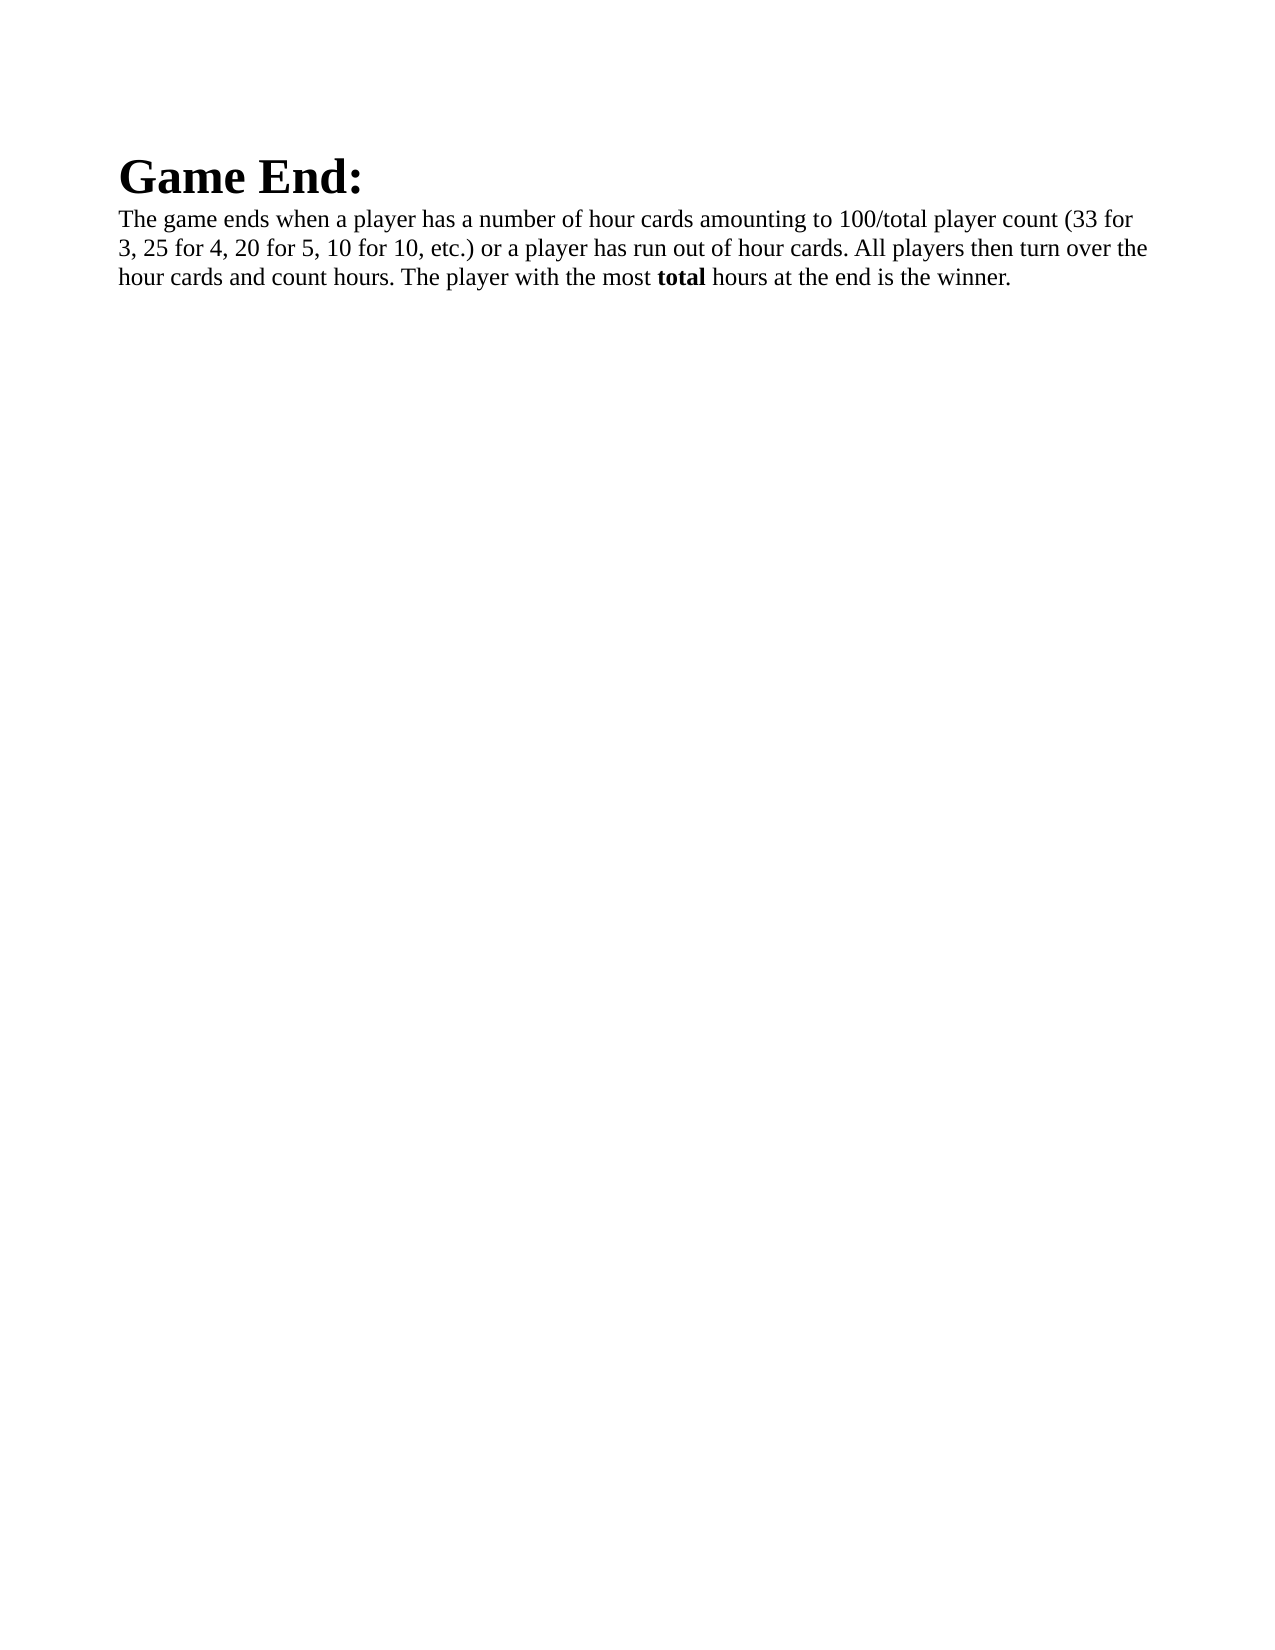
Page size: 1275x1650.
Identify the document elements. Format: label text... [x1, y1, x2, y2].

text Game End: [118, 147, 1157, 204]
text The game ends when a player has a number of hour cards amounting to 100/total player count (33 for 3, 25 for 4, 20 for 5, 10 for 10, etc.) or a player has run out of hour cards. All players then turn over the hour cards and count hours. The player with the most total hours at the end is the winner. [118, 204, 1157, 291]
